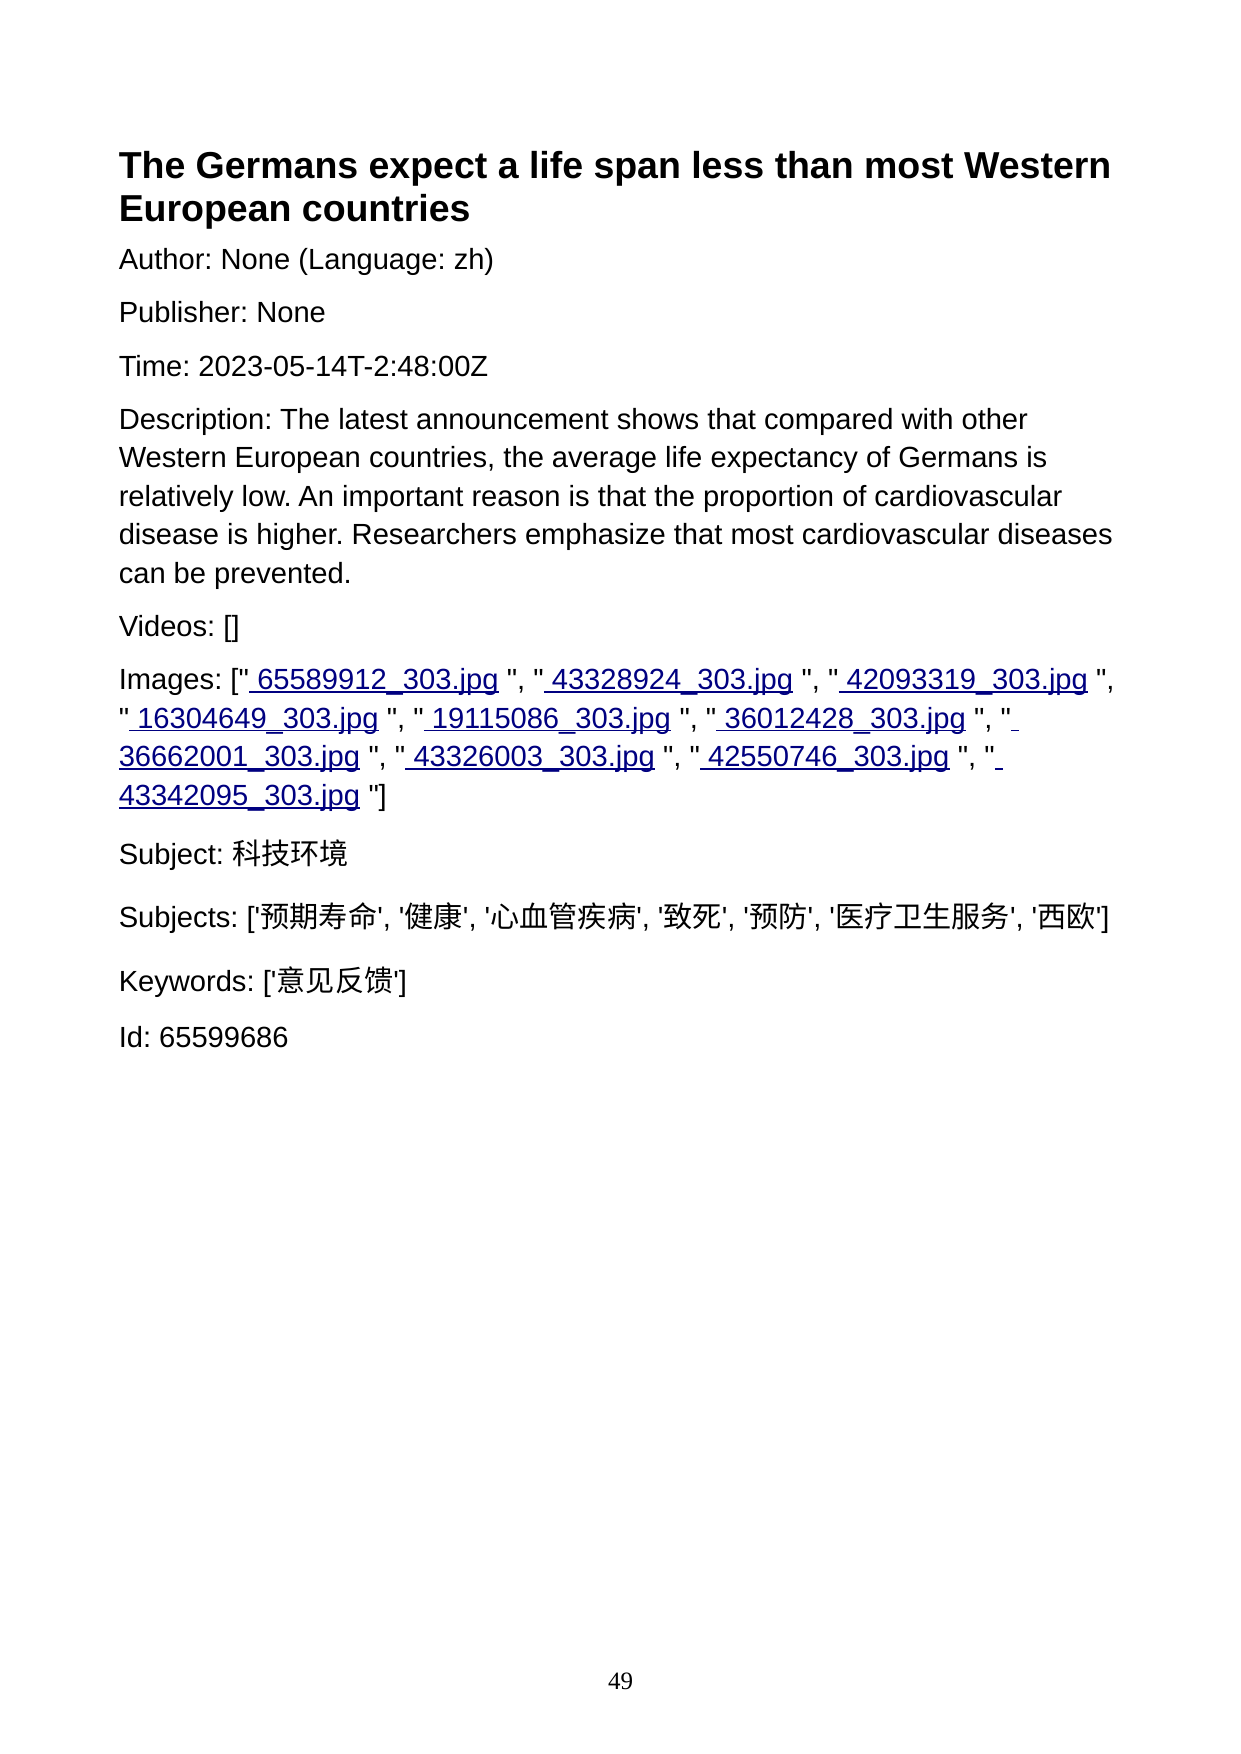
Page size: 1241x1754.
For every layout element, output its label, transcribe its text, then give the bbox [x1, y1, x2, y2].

text Time: 2023-05-14T-2:48:00Z [118, 348, 1122, 382]
text Description: The latest announcement shows that compared with other Western European countries, the average life expectancy of Germans is relatively low. An important reason is that the proportion of cardiovascular disease is higher. Researchers emphasize that most cardiovascular diseases can be prevented. [118, 402, 1122, 589]
text Keywords: ['意见反馈'] [118, 957, 1122, 999]
text Subject: 科技环境 [118, 831, 1122, 873]
text Id: 65599686 [118, 1020, 1122, 1054]
text Subjects: ['预期寿命', '健康', '心血管疾病', '致死', '预防', '医疗卫生服务', '西欧'] [118, 894, 1122, 936]
text Images: [" 65589912_303.jpg ", " 43328924_303.jpg ", " 42093319_303.jpg ", " 16304649_303.jpg ", " 19115086_303.jpg ", " 36012428_303.jpg ", " 36662001_303.jpg ", " 43326003_303.jpg ", " 42550746_303.jpg ", " 43342095_303.jpg "] [118, 662, 1122, 811]
subtitle The Germans expect a life span less than most Western European countries [118, 143, 1122, 230]
text Videos: [] [118, 609, 1122, 642]
text Author: None (Language: zh) [118, 242, 1122, 276]
text Publisher: None [118, 295, 1122, 329]
